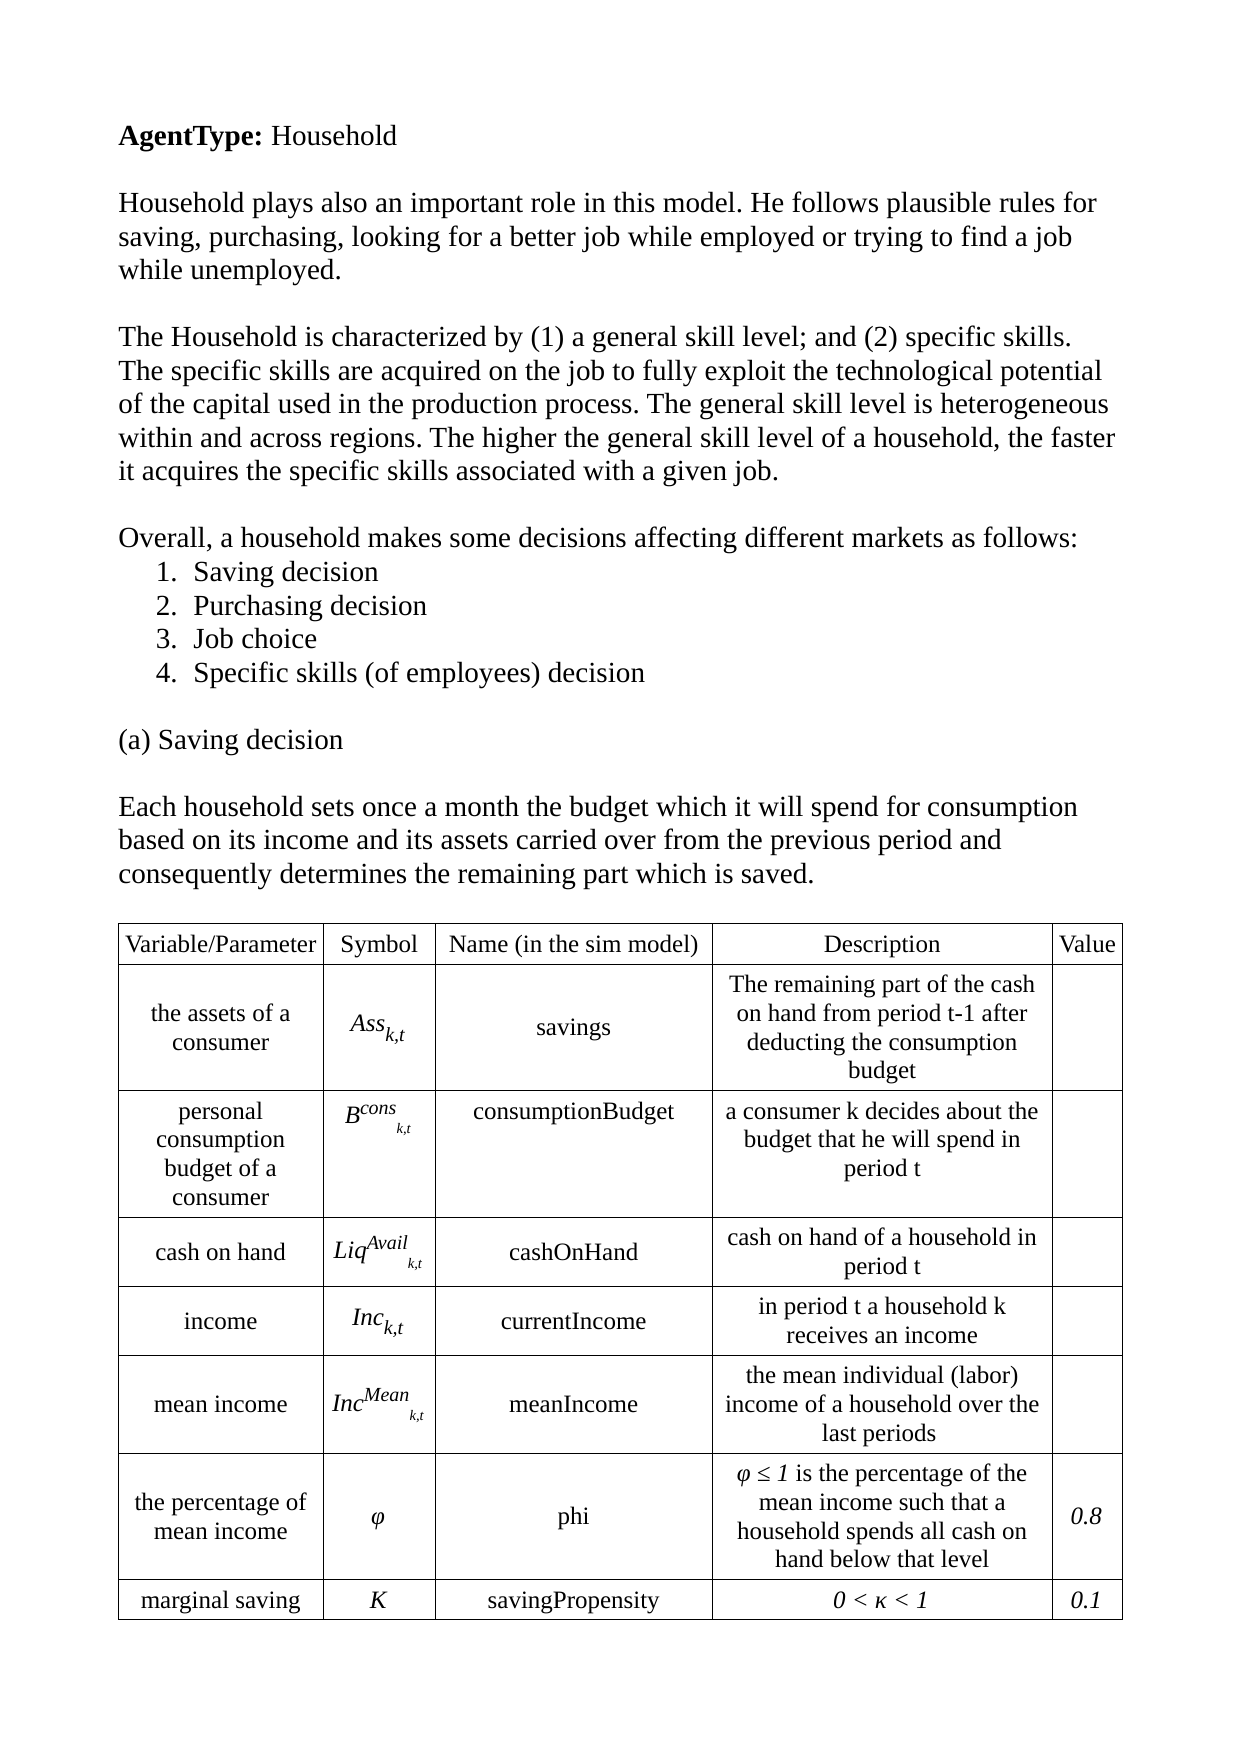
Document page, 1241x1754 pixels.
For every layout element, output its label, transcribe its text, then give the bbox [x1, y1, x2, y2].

table_cell savingPropensity [436, 1580, 712, 1619]
table_cell [1053, 1356, 1122, 1452]
table_cell savings [436, 965, 712, 1090]
text (a) Saving decision [118, 722, 1122, 755]
text AgentType: Household [118, 118, 1122, 152]
table_cell 0 < κ < 1 [713, 1580, 1052, 1619]
table_header Variable/Parameter [119, 924, 323, 963]
list Specific skills (of employees) decision [156, 655, 1122, 688]
table_cell a consumer k decides about the budget that he will spend in period t [713, 1091, 1052, 1217]
table_cell [1053, 1218, 1122, 1286]
table_header Value [1053, 924, 1122, 963]
table_cell meanIncome [436, 1356, 712, 1452]
table_cell 0.1 [1053, 1580, 1122, 1619]
list Job choice [156, 621, 1122, 655]
table_cell consumptionBudget [436, 1091, 712, 1217]
table_cell [1053, 1287, 1122, 1355]
table_cell LiqAvailk,t [324, 1218, 435, 1286]
table_cell mean income [119, 1356, 323, 1452]
table_cell the percentage of mean income [119, 1454, 323, 1579]
table_cell Bconsk,t [324, 1091, 435, 1217]
table_header Name (in the sim model) [436, 924, 712, 963]
table_header Description [713, 924, 1052, 963]
table_cell cash on hand of a household in period t [713, 1218, 1052, 1286]
table_cell φ [324, 1454, 435, 1579]
table_cell in period t a household k receives an income [713, 1287, 1052, 1355]
table_cell the mean individual (labor) income of a household over the last periods [713, 1356, 1052, 1452]
table_cell Inck,t [324, 1287, 435, 1355]
table_cell marginal saving [119, 1580, 323, 1619]
text The Household is characterized by (1) a general skill level; and (2) specific skills. The specific skills are acquired on the job to fully exploit the technological potential of the capital used in the production process. The general skill level is heterogeneous within and across regions. The higher the general skill level of a household, the faster it acquires the specific skills associated with a given job. [118, 319, 1122, 487]
table_cell phi [436, 1454, 712, 1579]
table_cell 0.8 [1053, 1454, 1122, 1579]
table_cell [1053, 1091, 1122, 1217]
table_cell the assets of a consumer [119, 965, 323, 1090]
list Purchasing decision [156, 588, 1122, 621]
table_cell cashOnHand [436, 1218, 712, 1286]
text Overall, a household makes some decisions affecting different markets as follows: [118, 521, 1122, 554]
table_cell [1053, 965, 1122, 1090]
text Household plays also an important role in this model. He follows plausible rules for saving, purchasing, looking for a better job while employed or trying to find a job while unemployed. [118, 185, 1122, 286]
table_cell cash on hand [119, 1218, 323, 1286]
table_header Symbol [324, 924, 435, 963]
table_cell Κ [324, 1580, 435, 1619]
table_cell φ ≤ 1 is the percentage of the mean income such that a household spends all cash on hand below that level [713, 1454, 1052, 1579]
table_cell Assk,t [324, 965, 435, 1090]
table_cell income [119, 1287, 323, 1355]
text Each household sets once a month the budget which it will spend for consumption based on its income and its assets carried over from the previous period and consequently determines the remaining part which is saved. [118, 789, 1122, 889]
list Saving decision [156, 554, 1122, 588]
table_cell The remaining part of the cash on hand from period t-1 after deducting the consumption budget [713, 965, 1052, 1090]
table_cell currentIncome [436, 1287, 712, 1355]
table_cell IncMeank,t [324, 1356, 435, 1452]
table_cell personal consumption budget of a consumer [119, 1091, 323, 1217]
